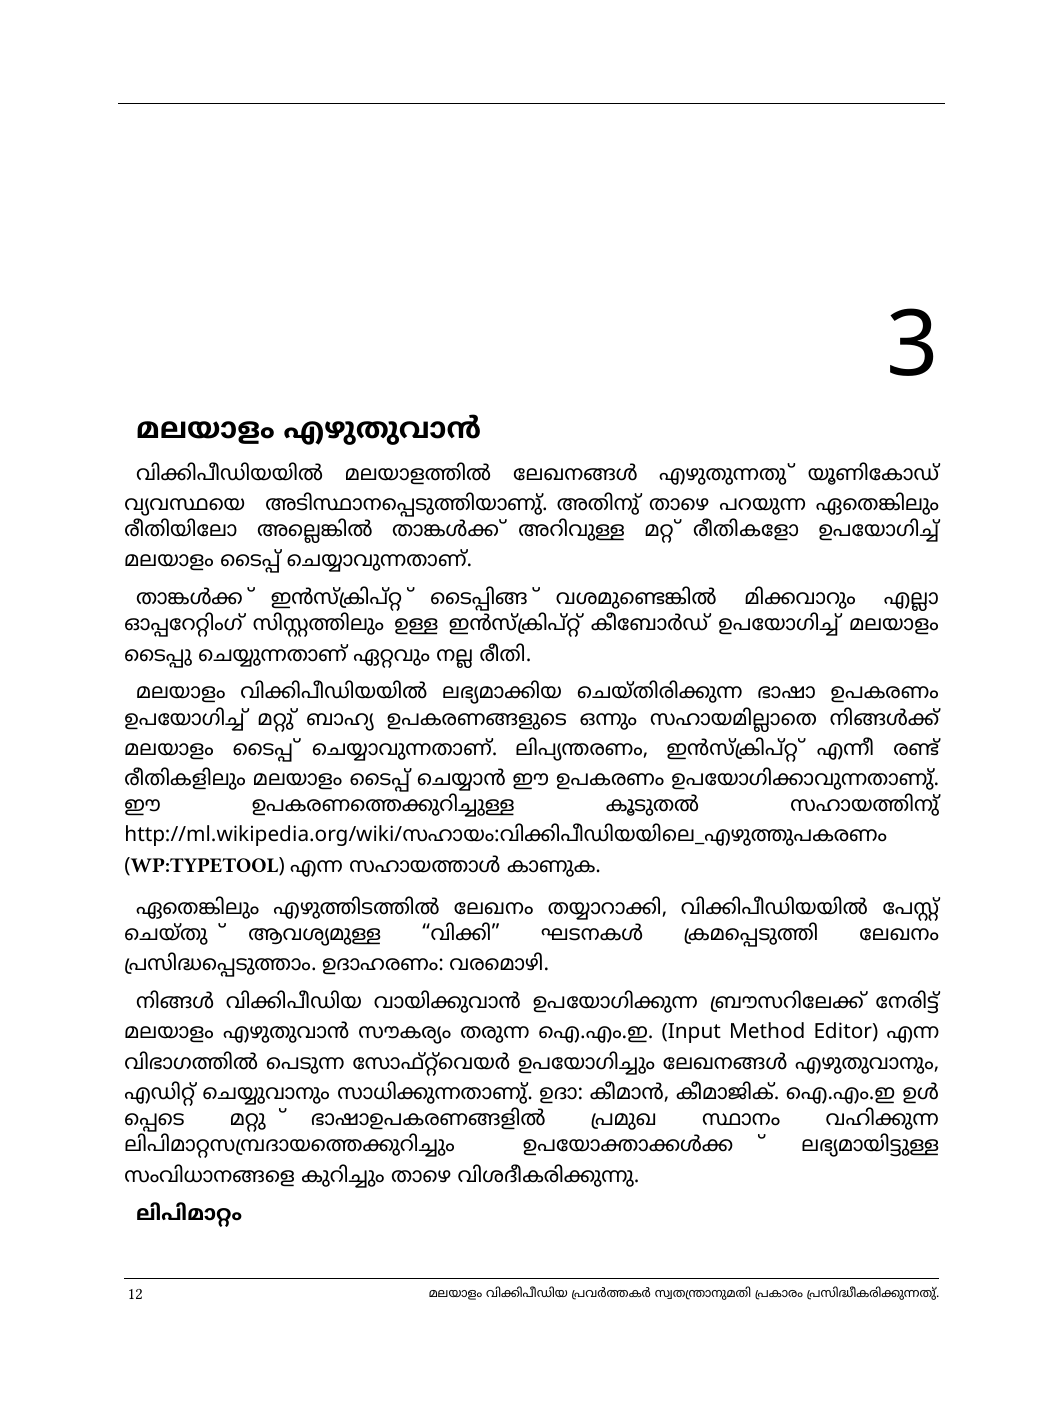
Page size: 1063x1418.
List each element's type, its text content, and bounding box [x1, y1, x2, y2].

text താങ്കള്‍ക്ക് ഇന്‍സ്ക്രിപ്റ്റ് ടൈപ്പിങ്ങ് വശമുണ്ടെങ്കില്‍ മിക്കവാറും എല്ലാ ഓപ്പറേറ്റിംഗ് സിസ്റ്റത്തിലും ഉള്ള ഇന്‍സ്ക്രിപ്റ്റ് കീബോര്‍ഡ് ഉപയോഗിച്ച് മലയാളം ടൈപ്പു ചെയ്യുന്നതാണ്‌ ഏറ്റവും നല്ല രീതി‌. [124, 587, 939, 669]
text മലയാളം വിക്കിപീഡിയയില്‍ ലഭ്യമാക്കിയ ചെയ്തിരിക്കുന്ന ഭാഷാ ഉപകരണം ഉപയോഗിച്ച് മറ്റു് ബാഹ്യ ഉപകരണങ്ങളുടെ ഒന്നും സഹായമില്ലാതെ നിങ്ങള്‍ക്ക് മലയാളം ടൈപ്പ് ചെയ്യാവുന്നതാണ്. ലിപ്യന്തരണം, ഇന്‍സ്ക്രിപ്റ്റ് എന്നീ രണ്ട് രീതികളിലും മലയാളം ടൈപ്പ് ചെയ്യാന്‍ ഈ ഉപകരണം ഉപയോഗിക്കാവുന്നതാണു്. ഈ ഉപകരണത്തെക്കുറിച്ചുള്ള കൂടുതല്‍ സഹായത്തിനു് http://ml.wikipedia.org/wiki/സഹായം:വിക്കിപീഡിയയിലെ_എഴുത്തുപകരണം (WP:TYPETOOL) എന്ന സഹായത്താള്‍ കാണുക. [124, 681, 939, 880]
text മലയാളം എഴുതുവാന്‍ [124, 414, 939, 450]
text ലിപിമാറ്റം [124, 1202, 939, 1228]
text നിങ്ങള്‍ വിക്കിപീഡിയ വായിക്കുവാന്‍ ഉപയോഗിക്കുന്ന ബ്രൗസറിലേക്ക് നേരിട്ട് മലയാളം എഴുതുവാന്‍ സൗകര്യം തരുന്ന ഐ.എം.ഇ. (Input Method Editor) എന്ന വിഭാഗത്തില്‍ പെടുന്ന സോഫ്റ്റ്‌വെയര്‍ ഉപയോഗിച്ചും ലേഖനങ്ങള്‍ എഴുതുവാനും, എഡിറ്റ് ചെയ്യുവാനും സാധിക്കുന്നതാണു്. ഉദാ: കീമാന്‍, കീമാജിക്. ഐ.എം.ഇ ഉള്‍പ്പെടെ മറ്റു് ഭാഷാഉപകരണങ്ങളില്‍ പ്രമുഖ സ്ഥാനം വഹിക്കുന്ന ലിപിമാറ്റസമ്പ്രദായത്തെക്കുറിച്ചും ഉപയോക്താക്കള്‍ക്ക് ലഭ്യമായിട്ടുള്ള സംവിധാനങ്ങളെ കുറിച്ചും താഴെ വിശദീകരിക്കുന്നു. [124, 991, 939, 1190]
text 3 [124, 277, 939, 402]
text ഏതെങ്കിലും എഴുത്തിടത്തില്‍ ലേഖനം തയ്യാറാക്കി, വിക്കിപീഡിയയില്‍ പേസ്റ്റ് ചെയ്തു് ആവശ്യമുള്ള “വിക്കി” ഘടനകള്‍ ക്രമപ്പെടുത്തി ലേഖനം പ്രസിദ്ധപ്പെടുത്താം. ഉദാഹരണം: വരമൊഴി. [124, 892, 939, 979]
text വിക്കിപീഡിയയില്‍ മലയാളത്തില്‍ ലേഖനങ്ങള്‍ എഴുതുന്നതു് യൂണികോഡ് വ്യവസ്ഥയെ അടിസ്ഥാനപ്പെടുത്തിയാണു്. അതിനു് താഴെ പറയുന്ന ഏതെങ്കിലും രീതിയിലോ അല്ലെങ്കില്‍ താങ്കള്‍ക്ക് അറിവുള്ള മറ്റ് രീതികളോ ഉപയോഗിച്ച് മലയാളം ടൈപ്പ് ചെയ്യാവുന്നതാണ്. [124, 462, 939, 575]
